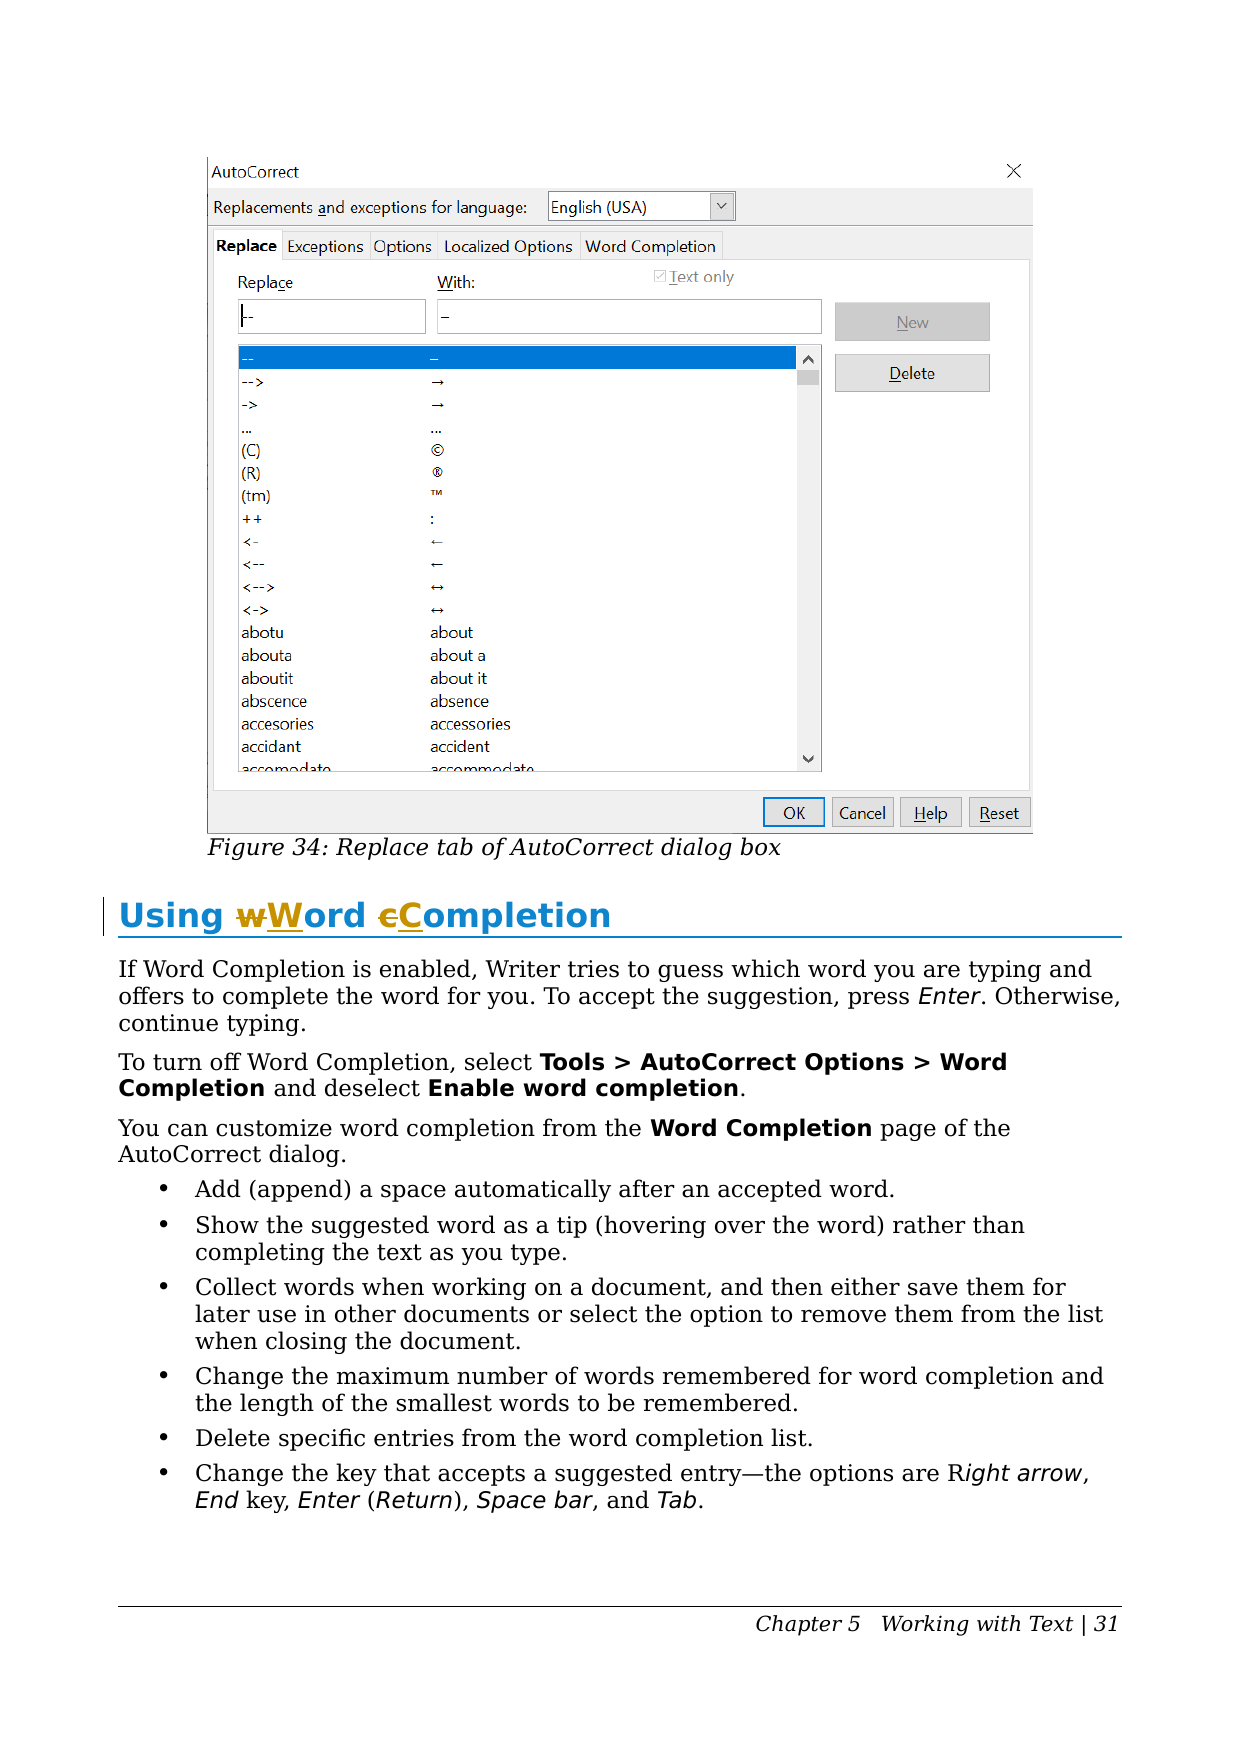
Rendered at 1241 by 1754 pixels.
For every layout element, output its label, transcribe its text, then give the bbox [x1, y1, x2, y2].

list Add (append) a space automatically after an accepted word. [156, 1174, 1122, 1204]
list Change the key that accepts a suggested entry—the options are Right arrow, End key, Enter (Return), Space bar, and Tab. [156, 1458, 1122, 1514]
list You can customize word completion from the Word Completion page of the AutoCorrect dialog. [118, 1115, 1122, 1168]
text To turn off Word Completion, select Tools > AutoCorrect Options > Word Completion and deselect Enable word completion. [118, 1049, 1122, 1102]
list Delete specific entries from the word completion list. [156, 1423, 1122, 1452]
list Collect words when working on a document, and then either save them for later use in other documents or select the option to remove them from the list when closing the document. [156, 1272, 1122, 1354]
text If Word Completion is enabled, Writer tries to guess which word you are typing and offers to complete the word for you. To accept the suggestion, press Enter. Otherwise, continue typing. [118, 956, 1122, 1036]
subtitle Using Word Completion [118, 897, 1122, 936]
text Figure 34: Replace tab of AutoCorrect dialog box [208, 834, 1033, 861]
picture [207, 157, 1033, 834]
list Change the maximum number of words remembered for word completion and the length of the smallest words to be remembered. [156, 1361, 1122, 1417]
list Show the suggested word as a tip (hovering over the word) rather than completing the text as you type. [156, 1210, 1122, 1266]
